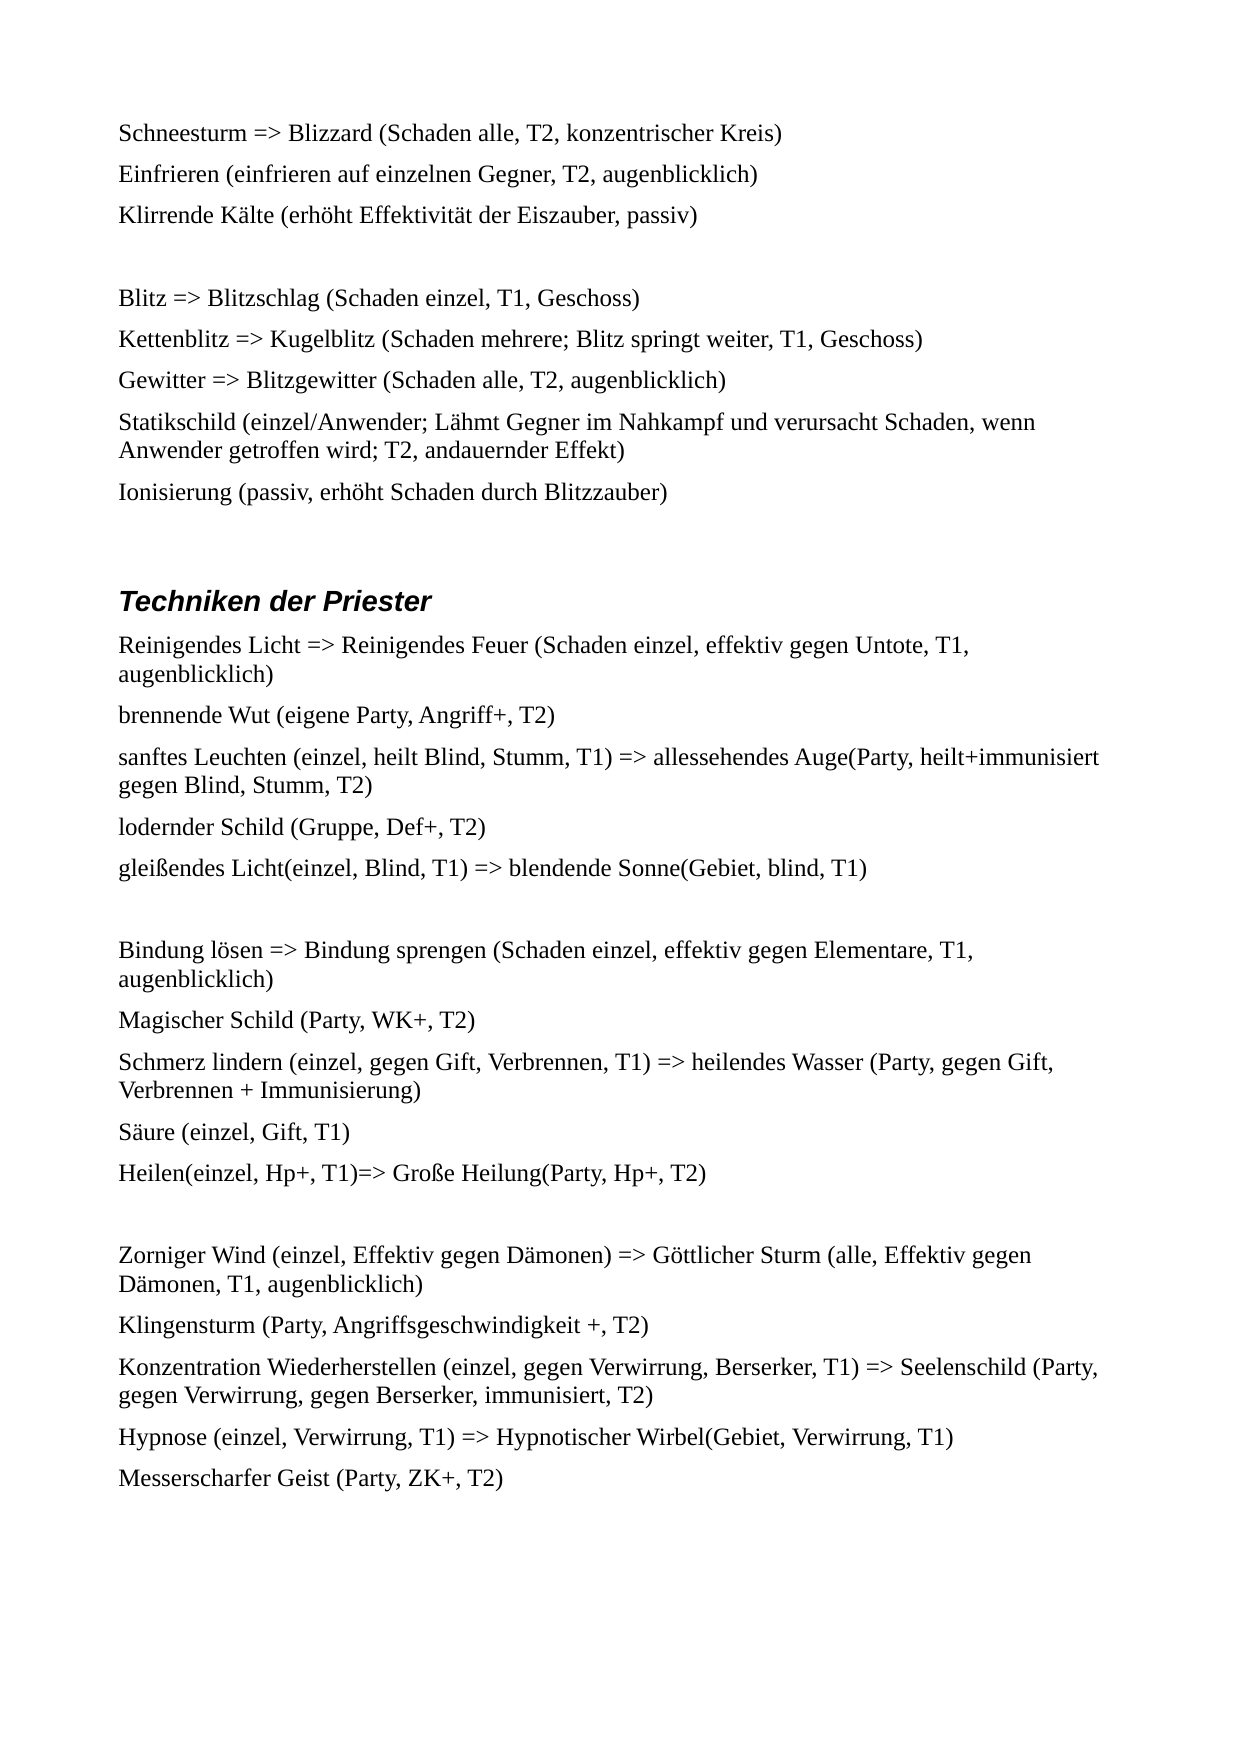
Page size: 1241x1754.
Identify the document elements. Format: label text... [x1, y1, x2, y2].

text brennende Wut (eigene Party, Angriff+, T2) [118, 700, 1122, 729]
text Hypnose (einzel, Verwirrung, T1) => Hypnotischer Wirbel(Gebiet, Verwirrung, T1) [118, 1422, 1122, 1450]
text Kettenblitz => Kugelblitz (Schaden mehrere; Blitz springt weiter, T1, Geschoss) [118, 324, 1122, 353]
text Klirrende Kälte (erhöht Effektivität der Eiszauber, passiv) [118, 201, 1122, 229]
text Gewitter => Blitzgewitter (Schaden alle, T2, augenblicklich) [118, 366, 1122, 394]
text Schmerz lindern (einzel, gegen Gift, Verbrennen, T1) => heilendes Wasser (Party, gegen Gift, Verbrennen + Immunisierung) [118, 1047, 1122, 1104]
text Zorniger Wind (einzel, Effektiv gegen Dämonen) => Göttlicher Sturm (alle, Effektiv gegen Dämonen, T1, augenblicklich) [118, 1240, 1122, 1298]
text Messerscharfer Geist (Party, ZK+, T2) [118, 1463, 1122, 1492]
text Säure (einzel, Gift, T1) [118, 1117, 1122, 1145]
text Heilen(einzel, Hp+, T1)=> Große Heilung(Party, Hp+, T2) [118, 1158, 1122, 1187]
text Reinigendes Licht => Reinigendes Feuer (Schaden einzel, effektiv gegen Untote, T1, augenblicklich) [118, 630, 1122, 688]
text Magischer Schild (Party, WK+, T2) [118, 1005, 1122, 1034]
text Klingensturm (Party, Angriffsgeschwindigkeit +, T2) [118, 1310, 1122, 1339]
subtitle Techniken der Priester [118, 584, 1122, 618]
text Bindung lösen => Bindung sprengen (Schaden einzel, effektiv gegen Elementare, T1, augenblicklich) [118, 935, 1122, 993]
text Blitz => Blitzschlag (Schaden einzel, T1, Geschoss) [118, 283, 1122, 312]
text Statikschild (einzel/Anwender; Lähmt Gegner im Nahkampf und verursacht Schaden, wenn Anwender getroffen wird; T2, andauernder Effekt) [118, 407, 1122, 464]
text Einfrieren (einfrieren auf einzelnen Gegner, T2, augenblicklich) [118, 159, 1122, 188]
text Schneesturm => Blizzard (Schaden alle, T2, konzentrischer Kreis) [118, 118, 1122, 147]
text Konzentration Wiederherstellen (einzel, gegen Verwirrung, Berserker, T1) => Seelenschild (Party, gegen Verwirrung, gegen Berserker, immunisiert, T2) [118, 1352, 1122, 1409]
text gleißendes Licht(einzel, Blind, T1) => blendende Sonne(Gebiet, blind, T1) [118, 853, 1122, 882]
text sanftes Leuchten (einzel, heilt Blind, Stumm, T1) => allessehendes Auge(Party, heilt+immunisiert gegen Blind, Stumm, T2) [118, 742, 1122, 799]
text Ionisierung (passiv, erhöht Schaden durch Blitzzauber) [118, 477, 1122, 506]
text lodernder Schild (Gruppe, Def+, T2) [118, 812, 1122, 840]
